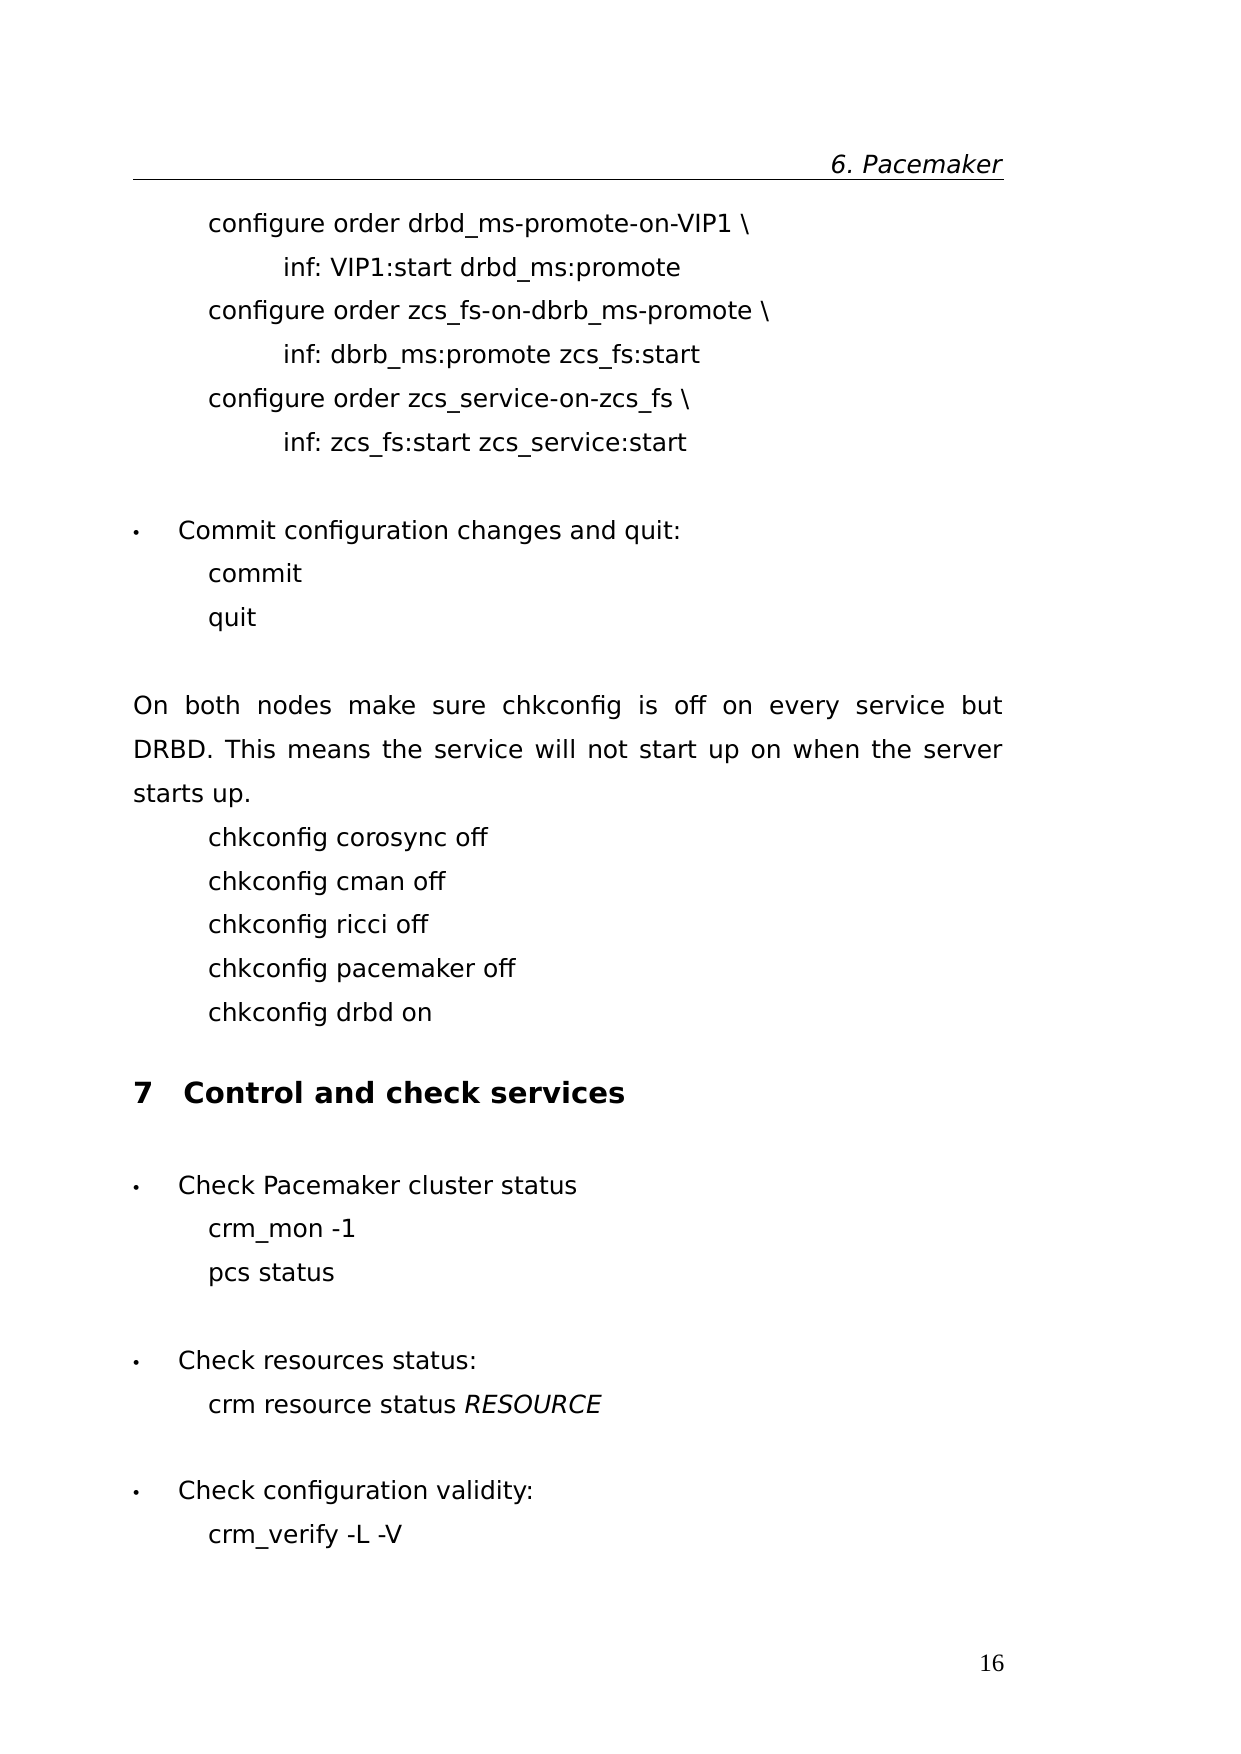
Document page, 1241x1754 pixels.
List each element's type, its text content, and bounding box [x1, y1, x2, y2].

text chkconfig pacemaker off [133, 954, 1004, 984]
text crm_verify -L -V [133, 1520, 1004, 1549]
list Check configuration validity: [133, 1476, 1004, 1506]
text chkconfig ricci off [133, 911, 1004, 940]
text pcs status [133, 1258, 1004, 1288]
list Check Pacemaker cluster status [133, 1171, 1004, 1200]
text chkconfig corosync off [133, 823, 1004, 852]
text inf: dbrb_ms:promote zcs_fs:start [133, 340, 1004, 370]
subtitle Control and check services [133, 1076, 704, 1110]
text inf: zcs_fs:start zcs_service:start [133, 428, 1004, 457]
text configure order zcs_fs-on-dbrb_ms-promote \ [133, 297, 1004, 326]
text crm_mon -1 [133, 1215, 1004, 1244]
text On both nodes make sure chkconfig is off on every service but DRBD. This means the service will not start up on when the server starts up. [133, 691, 1004, 808]
list Commit configuration changes and quit: [133, 516, 1004, 545]
text quit [133, 603, 1004, 633]
list Check resources status: [133, 1346, 1004, 1376]
text crm resource status RESOURCE [133, 1390, 1004, 1419]
text chkconfig cman off [133, 867, 1004, 896]
text inf: VIP1:start drbd_ms:promote [133, 253, 1004, 282]
text configure order zcs_service-on-zcs_fs \ [133, 384, 1004, 413]
text configure order drbd_ms-promote-on-VIP1 \ [133, 209, 1004, 238]
text commit [133, 560, 1004, 589]
text chkconfig drbd on [133, 998, 1004, 1027]
